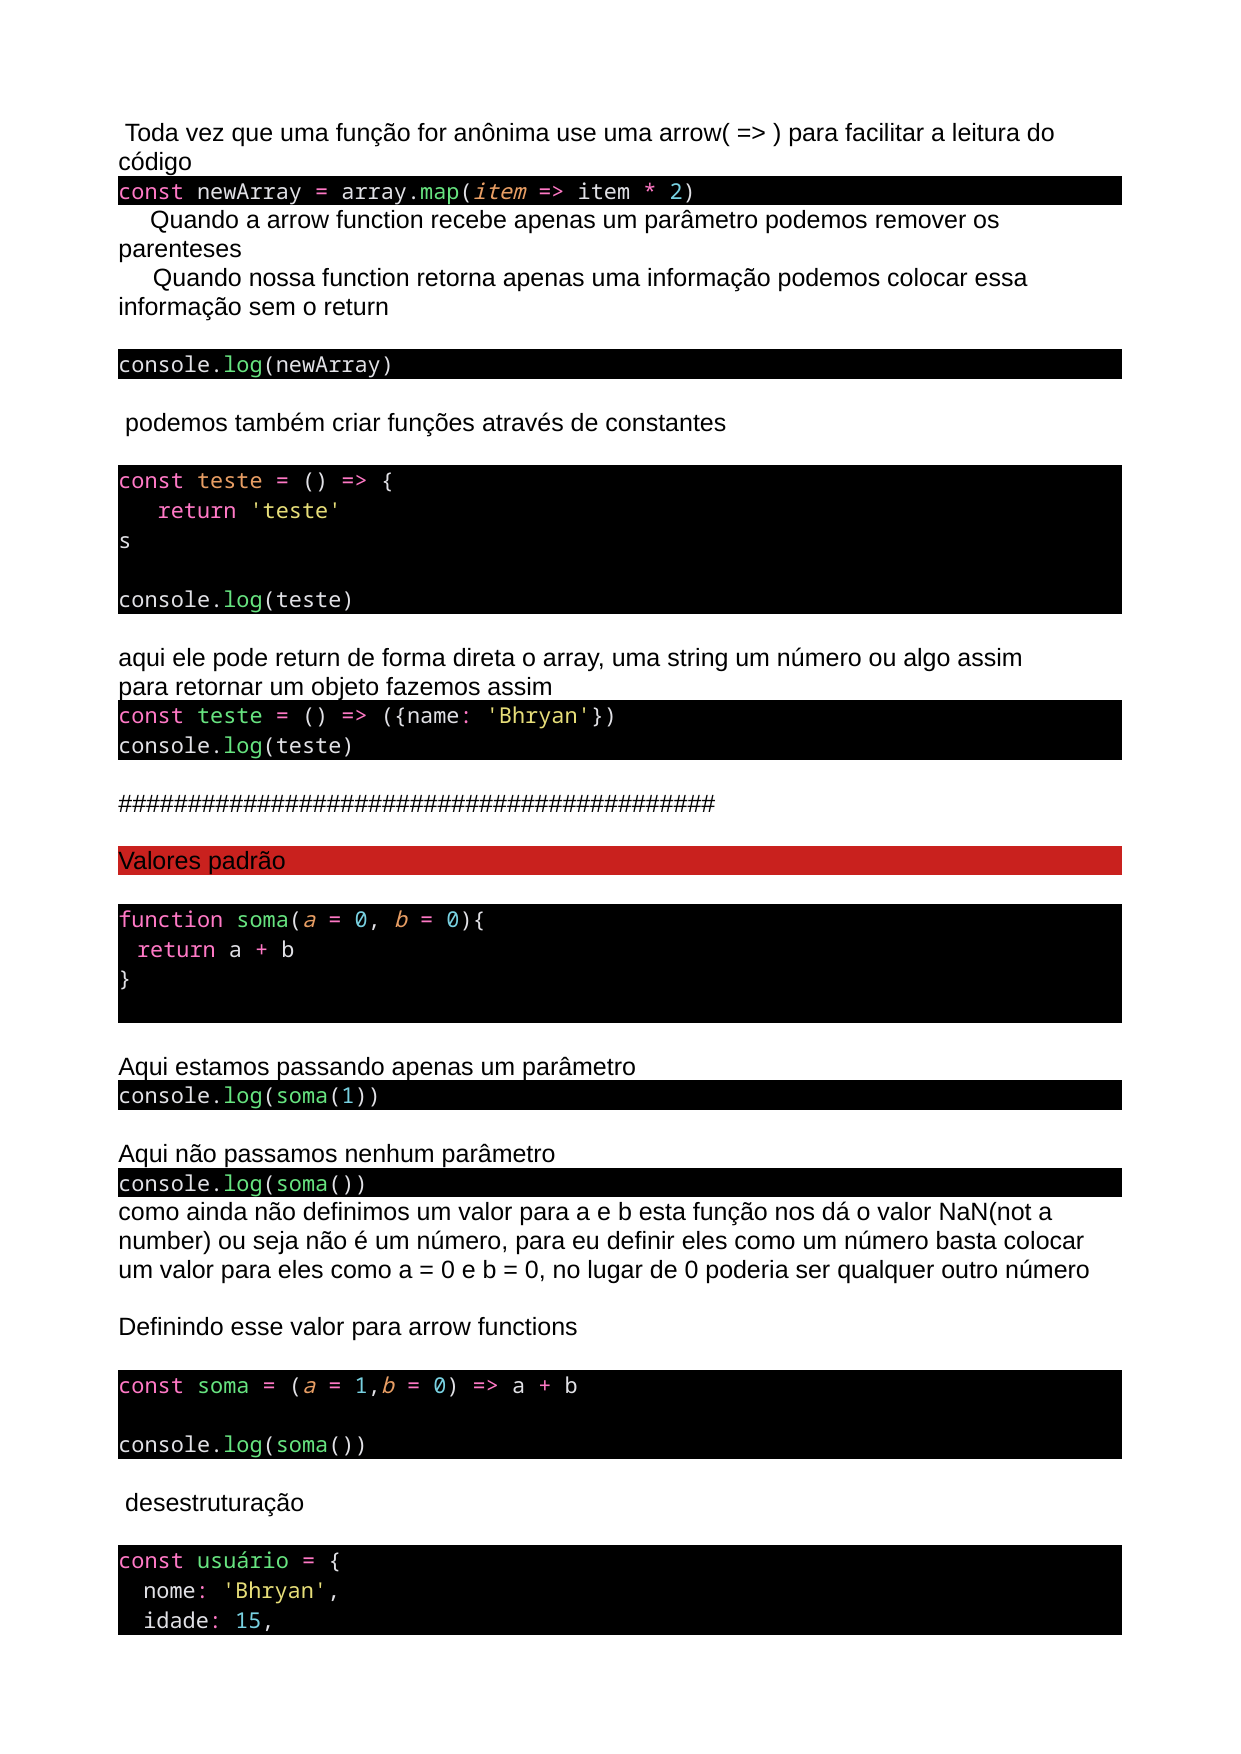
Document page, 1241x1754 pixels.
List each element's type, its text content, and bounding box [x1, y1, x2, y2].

text const soma = (a = 1,b = 0) => a + b [118, 1370, 1122, 1400]
text console.log(soma()) [118, 1429, 1122, 1459]
text console.log(soma(1)) [118, 1080, 1122, 1110]
text Aqui não passamos nenhum parâmetro [118, 1139, 1122, 1168]
text return a + b [118, 933, 1122, 963]
text Toda vez que uma função for anônima use uma arrow( => ) para facilitar a leitura do código [118, 118, 1122, 176]
text nome: 'Bhryan', [118, 1575, 1122, 1605]
text s [118, 525, 1122, 555]
text Aqui estamos passando apenas um parâmetro [118, 1052, 1122, 1080]
text const teste = () => ({name: 'Bhryan'}) [118, 700, 1122, 730]
text para retornar um objeto fazemos assim [118, 672, 1122, 700]
text Quando nossa function retorna apenas uma informação podemos colocar essa informação sem o return [118, 263, 1122, 321]
text Valores padrão [118, 846, 1122, 875]
text function soma(a = 0, b = 0){ [118, 904, 1122, 933]
text console.log(teste) [118, 730, 1122, 760]
text return 'teste' [118, 495, 1122, 525]
text } [118, 963, 1122, 993]
text podemos também criar funções através de constantes [118, 408, 1122, 437]
text console.log(soma()) [118, 1168, 1122, 1197]
text const teste = () => { [118, 465, 1122, 495]
text ########################################### [118, 789, 1122, 817]
text const usuário = { [118, 1545, 1122, 1575]
text console.log(teste) [118, 584, 1122, 614]
text console.log(newArray) [118, 349, 1122, 379]
text Definindo esse valor para arrow functions [118, 1312, 1122, 1341]
text como ainda não definimos um valor para a e b esta função nos dá o valor NaN(not a number) ou seja não é um número, para eu definir eles como um número basta colocar um valor para eles como a = 0 e b = 0, no lugar de 0 poderia ser qualquer outro número [118, 1197, 1122, 1284]
text const newArray = array.map(item => item * 2) [118, 176, 1122, 205]
text Quando a arrow function recebe apenas um parâmetro podemos remover os parenteses [118, 205, 1122, 263]
text idade: 15, [118, 1605, 1122, 1635]
text desestruturação [118, 1488, 1122, 1517]
text aqui ele pode return de forma direta o array, uma string um número ou algo assim [118, 643, 1122, 672]
